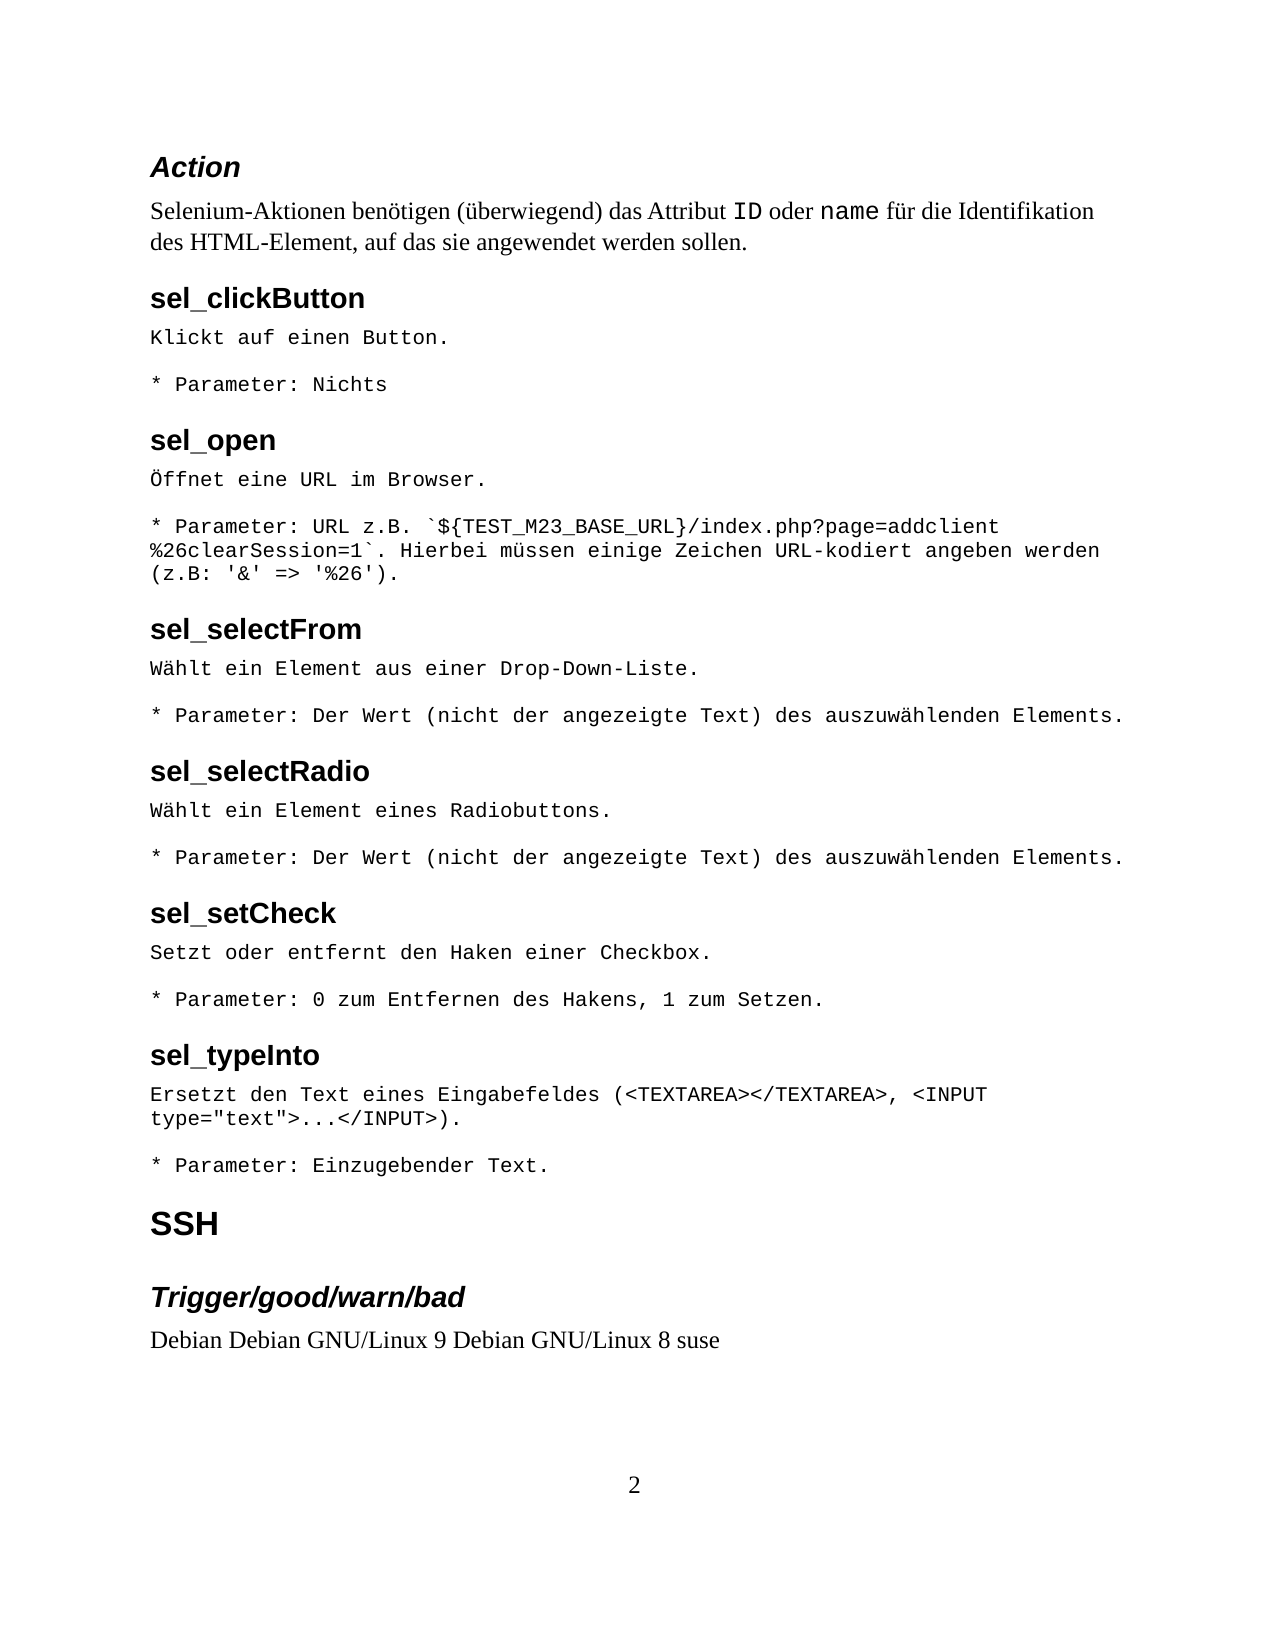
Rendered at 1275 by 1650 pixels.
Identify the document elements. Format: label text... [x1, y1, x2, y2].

text * Parameter: URL z.B. `${TEST_M23_BASE_URL}/index.php?page=addclient%26clearSession=1`. Hierbei müssen einige Zeichen URL-kodiert angeben werden (z.B: '&' => '%26'). [150, 516, 1125, 587]
text Debian Debian GNU/Linux 9 Debian GNU/Linux 8 suse [150, 1326, 1125, 1354]
text * Parameter: Nichts [150, 374, 1125, 398]
text * Parameter: Der Wert (nicht der angezeigte Text) des auszuwählenden Elements. [150, 847, 1125, 871]
subtitle sel_setCheck [150, 896, 1125, 929]
subtitle sel_selectFrom [150, 612, 1125, 645]
text Wählt ein Element aus einer Drop-Down-Liste. [150, 658, 1125, 682]
text Wählt ein Element eines Radiobuttons. [150, 800, 1125, 823]
text Ersetzt den Text eines Eingabefeldes (<TEXTAREA></TEXTAREA>, <INPUT type="text">...</INPUT>). [150, 1084, 1125, 1131]
text Selenium-Aktionen benötigen (überwiegend) das Attribut ID oder name für die Identifikation des HTML-Element, auf das sie angewendet werden sollen. [150, 196, 1125, 256]
text * Parameter: 0 zum Entfernen des Hakens, 1 zum Setzen. [150, 989, 1125, 1013]
subtitle sel_open [150, 423, 1125, 456]
subtitle SSH [150, 1203, 1125, 1242]
text * Parameter: Der Wert (nicht der angezeigte Text) des auszuwählenden Elements. [150, 705, 1125, 729]
text Setzt oder entfernt den Haken einer Checkbox. [150, 942, 1125, 966]
text Öffnet eine URL im Browser. [150, 469, 1125, 492]
subtitle sel_selectRadio [150, 754, 1125, 787]
subtitle sel_typeInto [150, 1038, 1125, 1071]
subtitle Trigger/good/warn/bad [150, 1279, 1125, 1313]
text Klickt auf einen Button. [150, 327, 1125, 350]
subtitle sel_clickButton [150, 281, 1125, 314]
text * Parameter: Einzugebender Text. [150, 1155, 1125, 1178]
subtitle Action [150, 150, 1125, 183]
